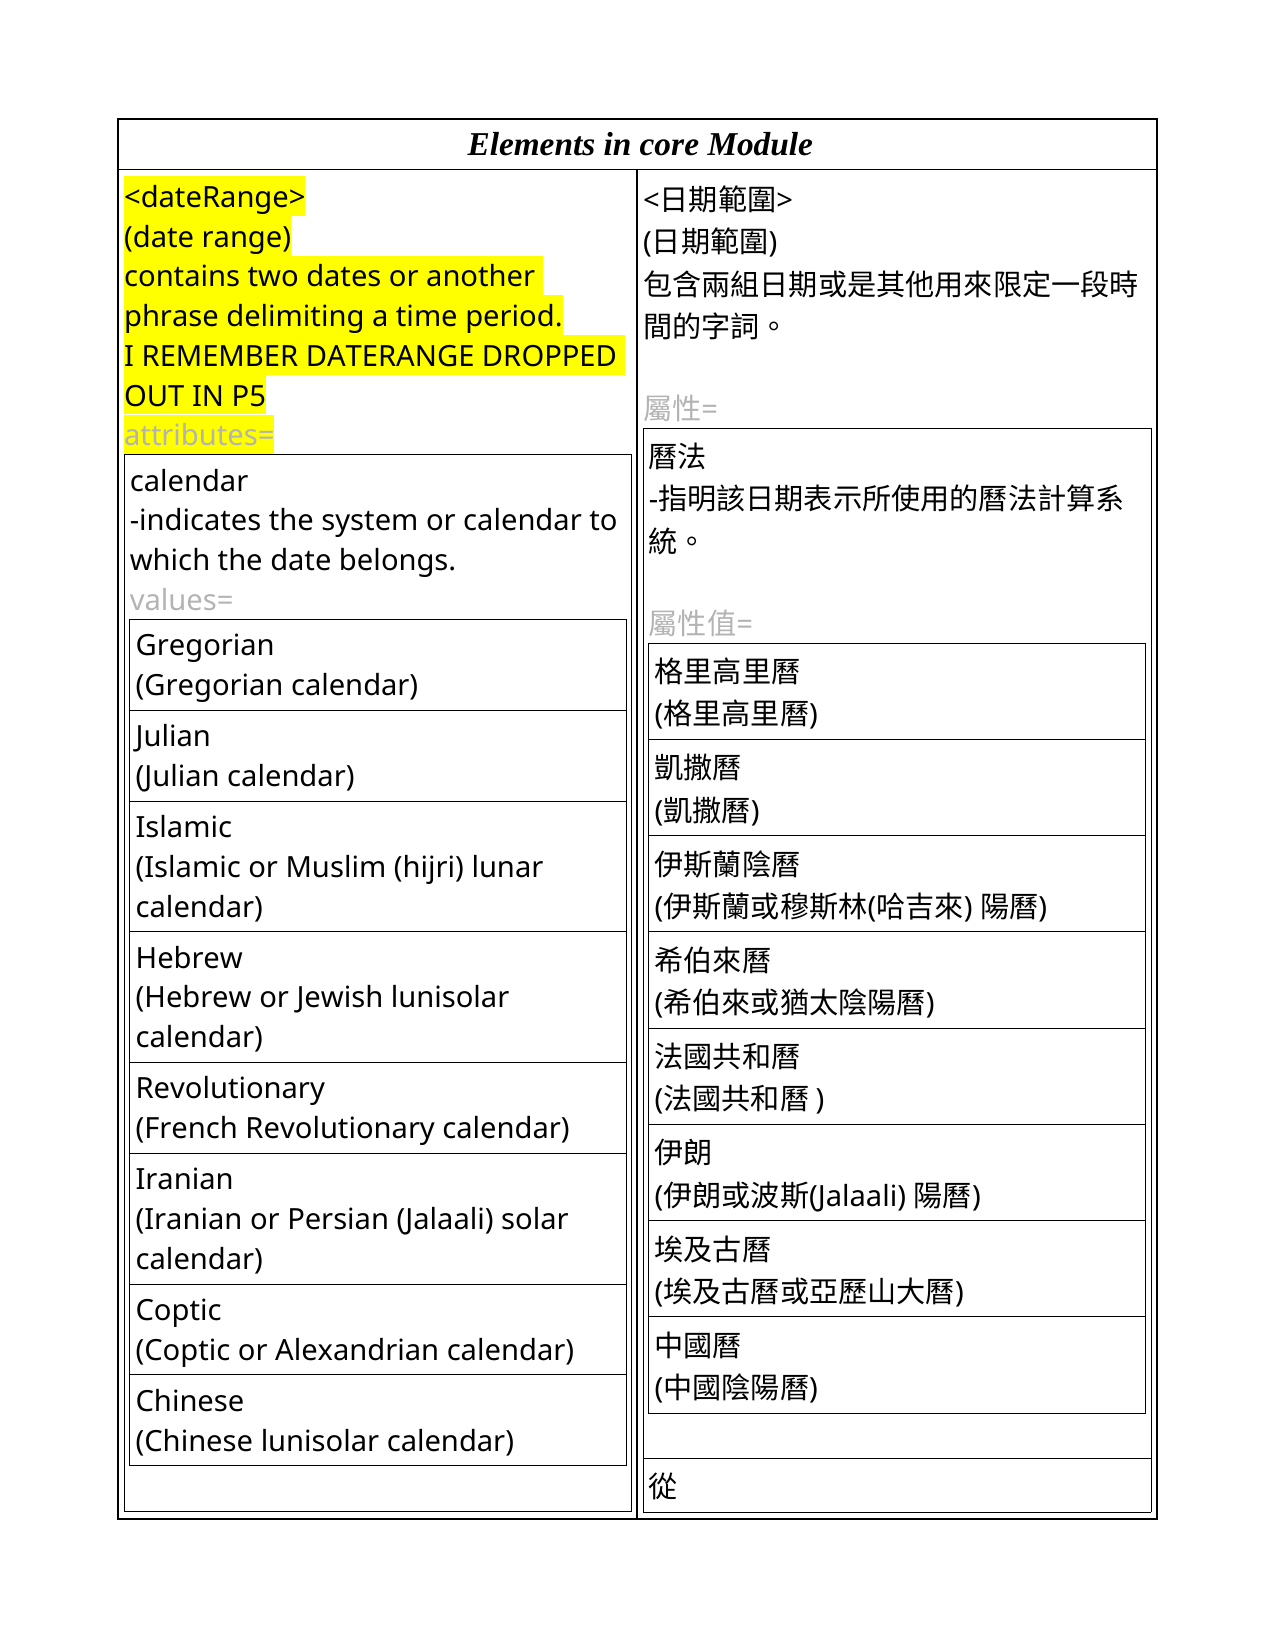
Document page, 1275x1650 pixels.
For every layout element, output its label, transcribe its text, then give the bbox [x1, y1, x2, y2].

table_header Gregorian (Gregorian calendar) [130, 620, 626, 710]
table_cell Chinese (Chinese lunisolar calendar) [130, 1375, 626, 1465]
table_cell <日期範圍> (日期範圍) 包含兩組日期或是其他用來限定一段時間的字詞。 屬性= [638, 170, 1156, 1518]
table_cell 凱撒曆 (凱撒曆) [649, 740, 1145, 835]
table_cell <dateRange> (date range) contains two dates or another phrase delimiting a time period. I REMEMBER DATERANGE DROPPED OUT IN P5 attributes= [119, 170, 636, 1518]
table_header Elements in core Module [119, 120, 1156, 168]
table_cell Coptic (Coptic or Alexandrian calendar) [130, 1285, 626, 1374]
table_cell 伊斯蘭陰曆 (伊斯蘭或穆斯林(哈吉來) 陽曆) [649, 836, 1145, 931]
table_cell 希伯來曆 (希伯來或猶太陰陽曆) [649, 932, 1145, 1028]
table_cell Islamic (Islamic or Muslim (hijri) lunar calendar) [130, 802, 626, 931]
table_header 曆法 -指明該日期表示所使用的曆法計算系統。 屬性值= [644, 429, 1151, 1458]
table_cell Julian (Julian calendar) [130, 711, 626, 801]
table_cell Revolutionary (French Revolutionary calendar) [130, 1063, 626, 1153]
table_cell Iranian (Iranian or Persian (Jalaali) solar calendar) [130, 1154, 626, 1283]
table_header calendar -indicates the system or calendar to which the date belongs. values= [125, 455, 631, 1511]
table_cell 法國共和曆 (法國共和曆 ) [649, 1029, 1145, 1124]
table_cell 中國曆 (中國陰陽曆) [649, 1317, 1145, 1413]
table_cell 伊朗 (伊朗或波斯(Jalaali) 陽曆) [649, 1125, 1145, 1220]
table_cell Hebrew (Hebrew or Jewish lunisolar calendar) [130, 932, 626, 1062]
table_header 格里高里曆 (格里高里曆) [649, 644, 1145, 739]
table_cell 從 [644, 1459, 1151, 1512]
table_cell 埃及古曆 (埃及古曆或亞歷山大曆) [649, 1221, 1145, 1316]
